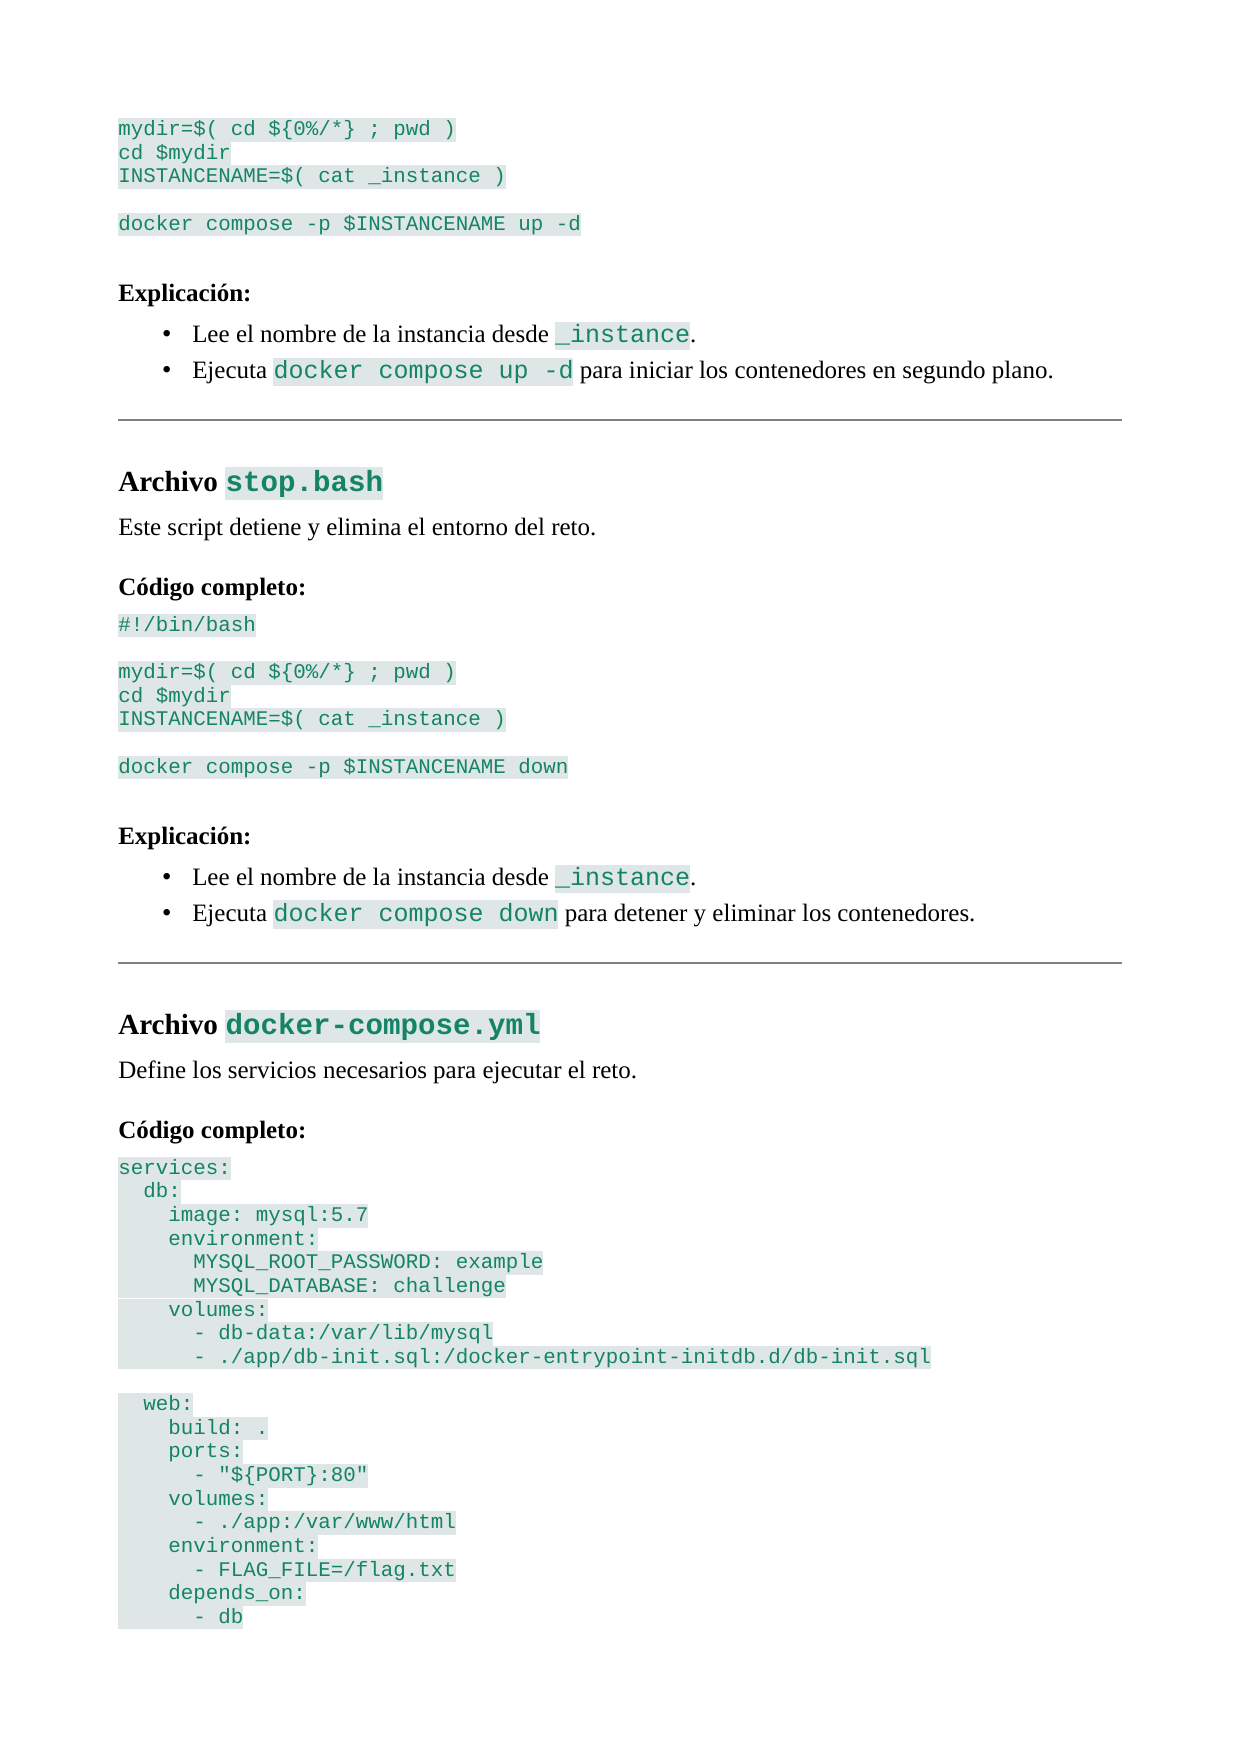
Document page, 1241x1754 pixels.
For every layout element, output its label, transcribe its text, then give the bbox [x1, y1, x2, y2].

text mydir=$( cd ${0%/*} ; pwd ) [456, 118, 1122, 142]
text - db [243, 1606, 1122, 1629]
list Lee el nombre de la instancia desde _instance. [162, 862, 1122, 893]
text volumes: [268, 1488, 1122, 1511]
text INSTANCENAME=$( cat _instance ) [506, 165, 1122, 189]
text - ./app/db-init.sql:/docker-entrypoint-initdb.d/db-init.sql [931, 1346, 1122, 1369]
text image: mysql:5.7 [368, 1204, 1122, 1228]
text - db-data:/var/lib/mysql [493, 1322, 1122, 1346]
text ports: [243, 1440, 1122, 1464]
subtitle Explicación: [118, 821, 1122, 850]
text - ./app:/var/www/html [456, 1511, 1122, 1535]
list Ejecuta docker compose down para detener y eliminar los contenedores. [162, 898, 1122, 929]
subtitle Código completo: [118, 1115, 1122, 1144]
text db: [181, 1180, 1122, 1204]
subtitle Explicación: [118, 278, 1122, 307]
list Ejecuta docker compose up -d para iniciar los contenedores en segundo plano. [162, 355, 1122, 386]
subtitle Archivo docker-compose.yml [118, 1007, 1122, 1043]
text INSTANCENAME=$( cat _instance ) [506, 708, 1122, 732]
text #!/bin/bash [256, 614, 1122, 637]
text environment: [318, 1535, 1122, 1559]
text cd $mydir [231, 142, 1122, 165]
text environment: [318, 1228, 1122, 1251]
text Este script detiene y elimina el entorno del reto. [118, 512, 1122, 541]
text MYSQL_ROOT_PASSWORD: example [543, 1251, 1122, 1275]
text Define los servicios necesarios para ejecutar el reto. [118, 1055, 1122, 1084]
text mydir=$( cd ${0%/*} ; pwd ) [456, 661, 1122, 685]
text volumes: [118, 1298, 1122, 1322]
text web: [193, 1393, 1122, 1417]
text docker compose -p $INSTANCENAME down [568, 756, 1122, 779]
list Lee el nombre de la instancia desde _instance. [162, 319, 1122, 350]
subtitle Archivo stop.bash [118, 464, 1122, 500]
subtitle Código completo: [118, 572, 1122, 601]
text - "${PORT}:80" [368, 1464, 1122, 1488]
text services: [231, 1157, 1122, 1180]
text depends_on: [306, 1582, 1122, 1606]
text - FLAG_FILE=/flag.txt [456, 1559, 1122, 1582]
text docker compose -p $INSTANCENAME up -d [581, 213, 1122, 236]
text build: . [268, 1417, 1122, 1440]
text MYSQL_DATABASE: challenge [506, 1275, 1122, 1298]
text cd $mydir [231, 685, 1122, 708]
